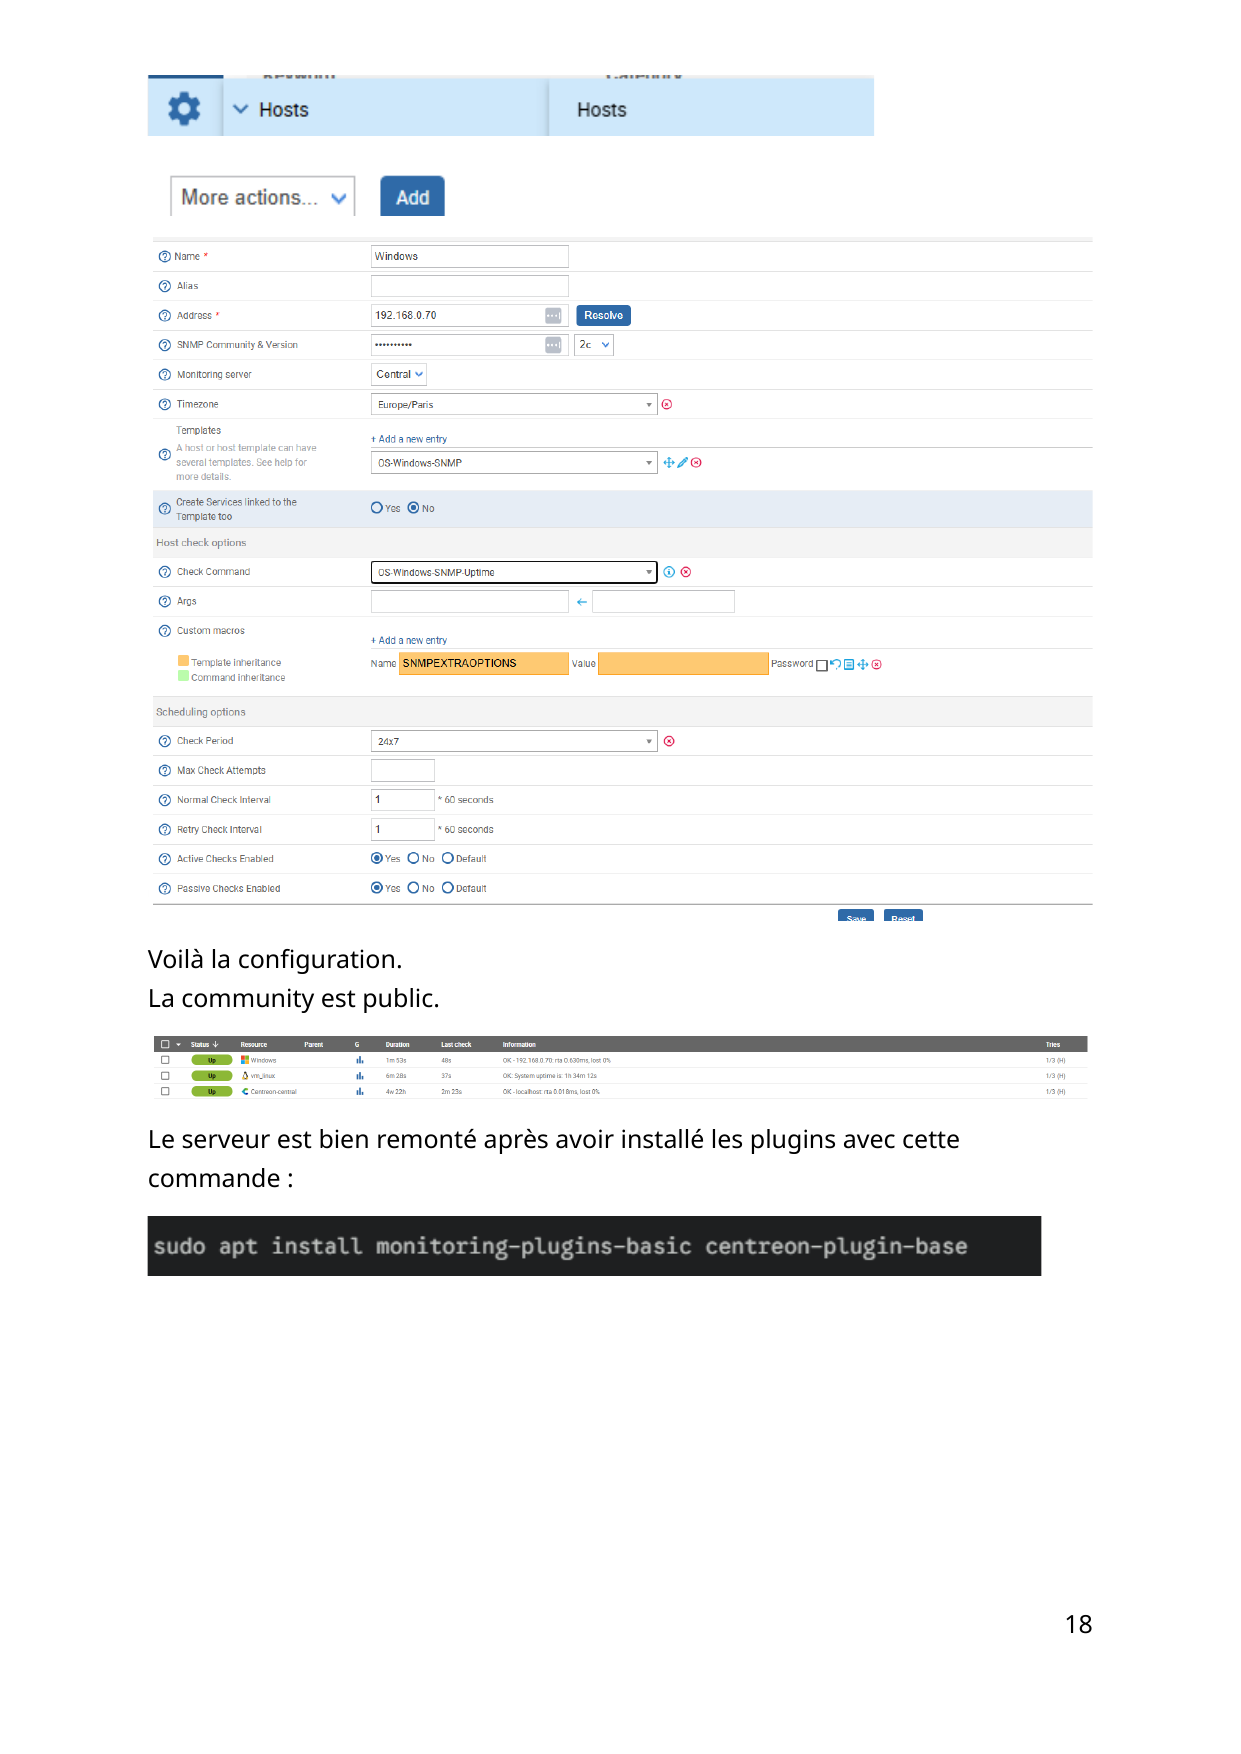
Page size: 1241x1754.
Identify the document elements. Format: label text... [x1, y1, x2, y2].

text Le serveur est bien remonté après avoir installé les plugins avec cette commande : [148, 1121, 1093, 1194]
text Voilà la configuration. La community est public. [148, 942, 1093, 1015]
